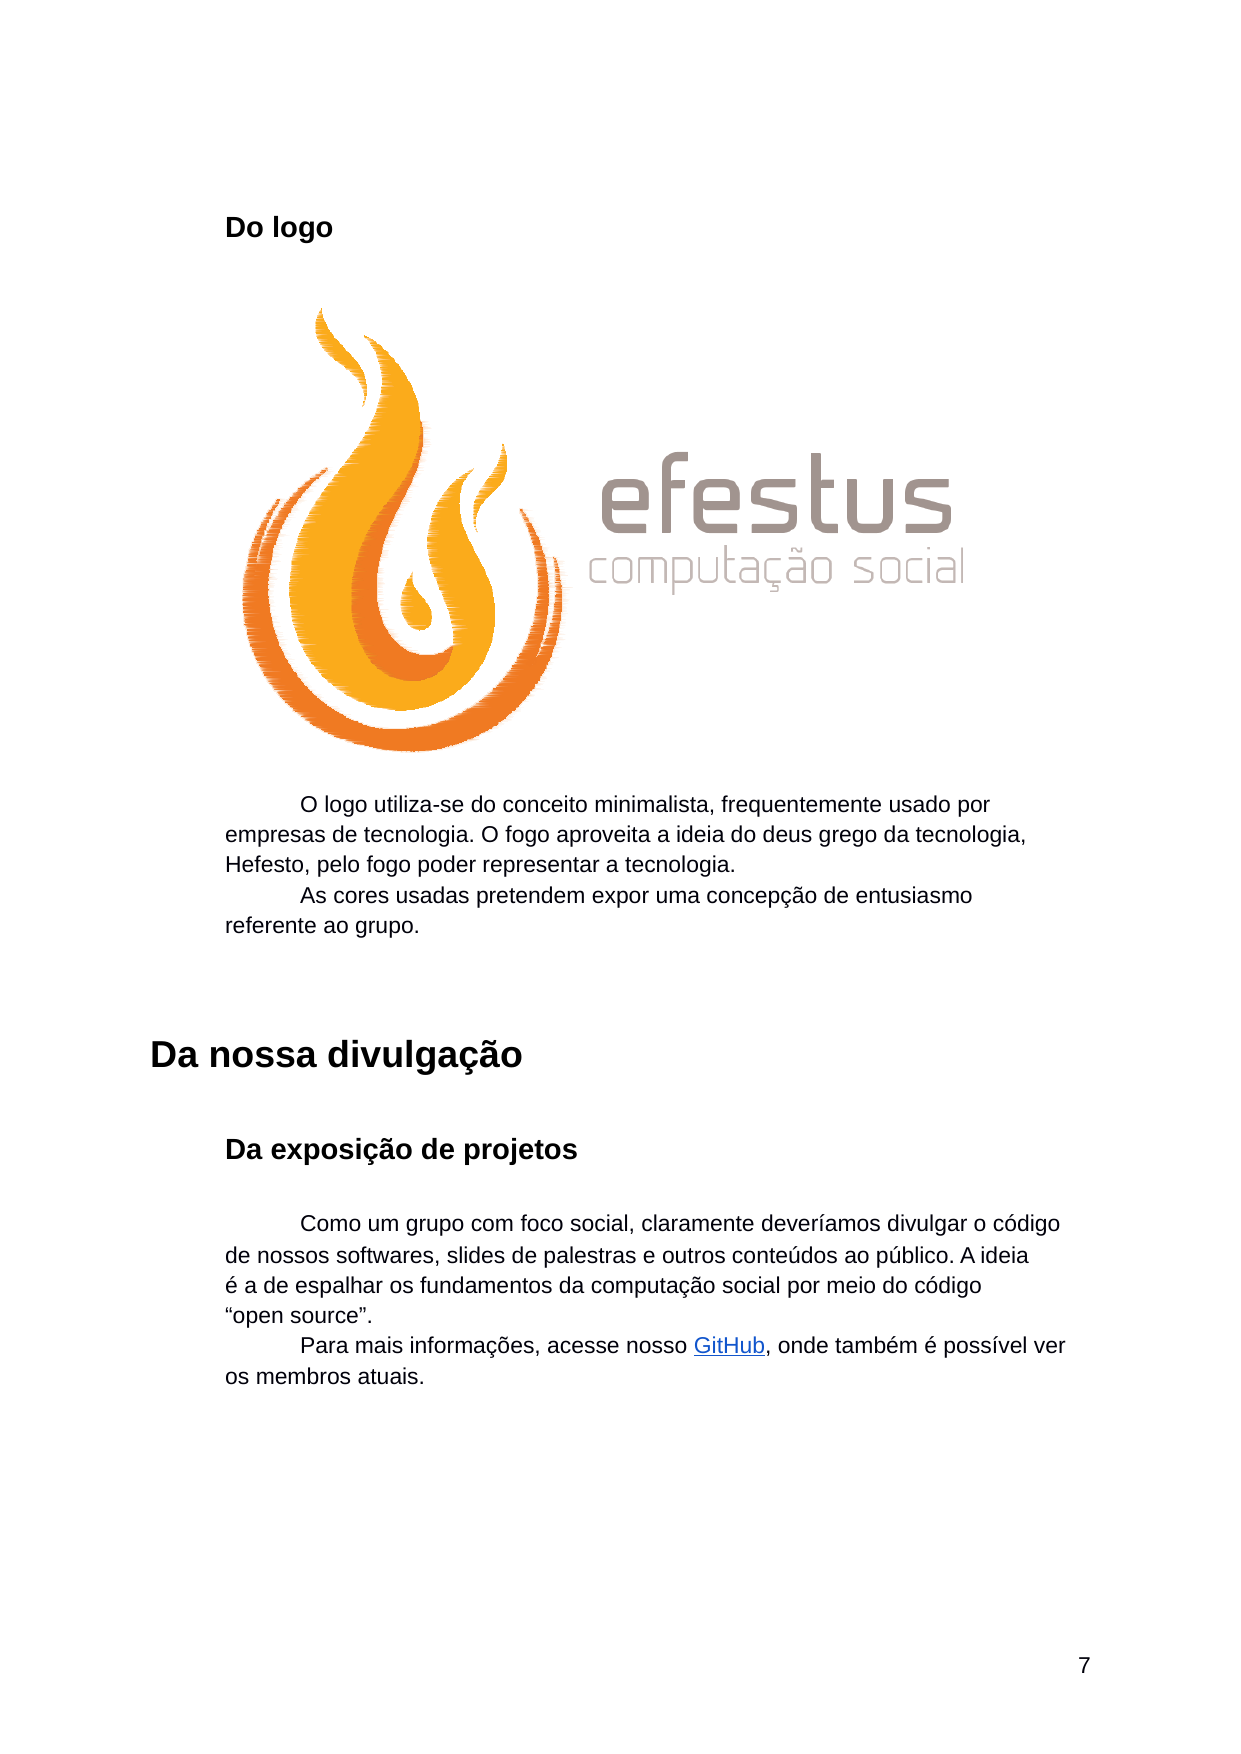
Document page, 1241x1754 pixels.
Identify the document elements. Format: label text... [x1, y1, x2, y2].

text referente ao grupo. [225, 912, 1091, 938]
text Do logo [150, 210, 1091, 243]
text é a de espalhar os fundamentos da computação social por meio do código [150, 1272, 1091, 1298]
picture [224, 308, 1016, 757]
text “open source”. [150, 1302, 1091, 1328]
text de nossos softwares, slides de palestras e outros conteúdos ao público. A ideia [150, 1242, 1091, 1268]
text Para mais informações, acesse nosso GitHub, onde também é possível ver [150, 1332, 1091, 1359]
text Como um grupo com foco social, claramente deveríamos divulgar o código [150, 1210, 1091, 1237]
text os membros atuais. [150, 1363, 1091, 1389]
text empresas de tecnologia. O fogo aproveita a ideia do deus grego da tecnologia, Hefesto, pelo fogo poder representar a tecnologia. [225, 821, 1091, 878]
text Da exposição de projetos [150, 1132, 1091, 1165]
text Da nossa divulgação [150, 1033, 1091, 1076]
text As cores usadas pretendem expor uma concepção de entusiasmo [225, 882, 1091, 908]
text O logo utiliza-se do conceito minimalista, frequentemente usado por [150, 791, 1091, 817]
